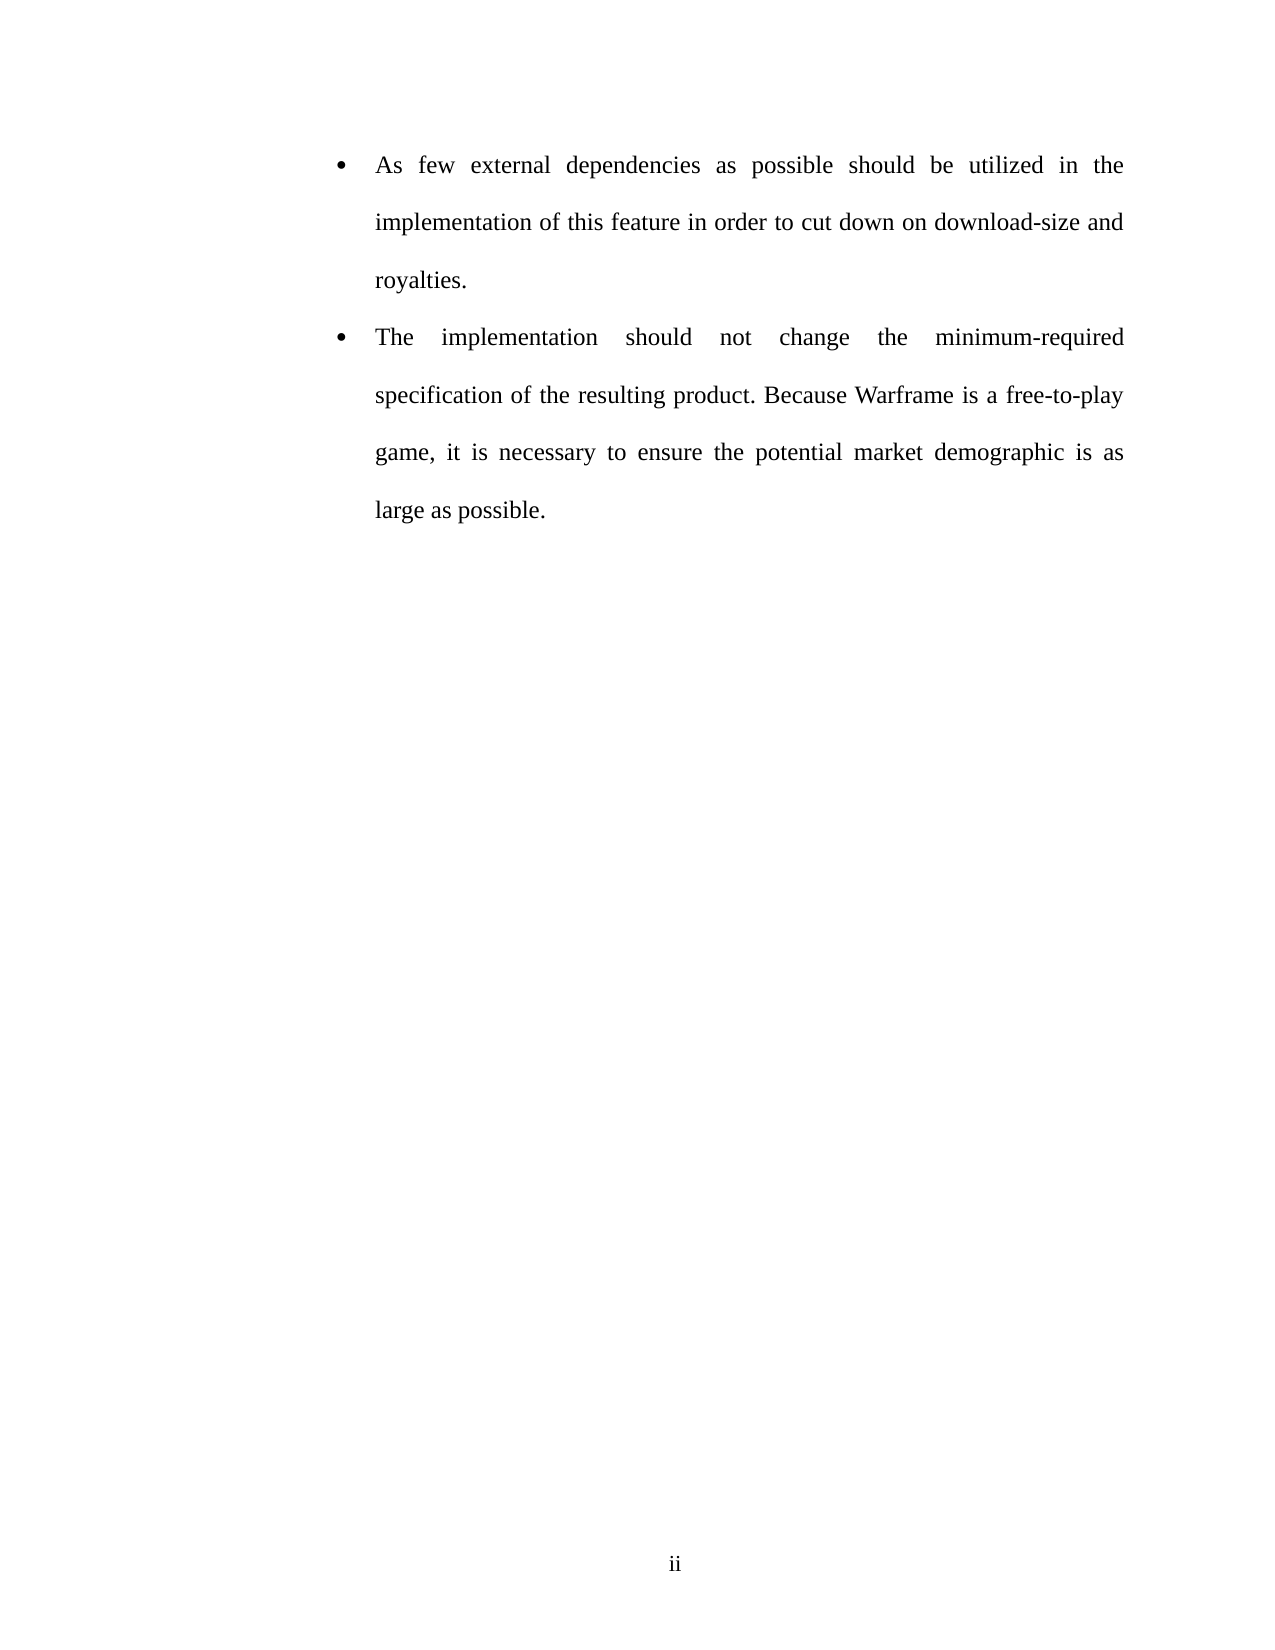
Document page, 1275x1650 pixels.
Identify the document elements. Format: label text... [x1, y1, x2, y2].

list As few external dependencies as possible should be utilized in the implementation of this feature in order to cut down on download-size and royalties. [337, 150, 1125, 294]
list The implementation should not change the minimum-required specification of the resulting product. Because Warframe is a free-to-play game, it is necessary to ensure the potential market demographic is as large as possible. [337, 322, 1125, 524]
